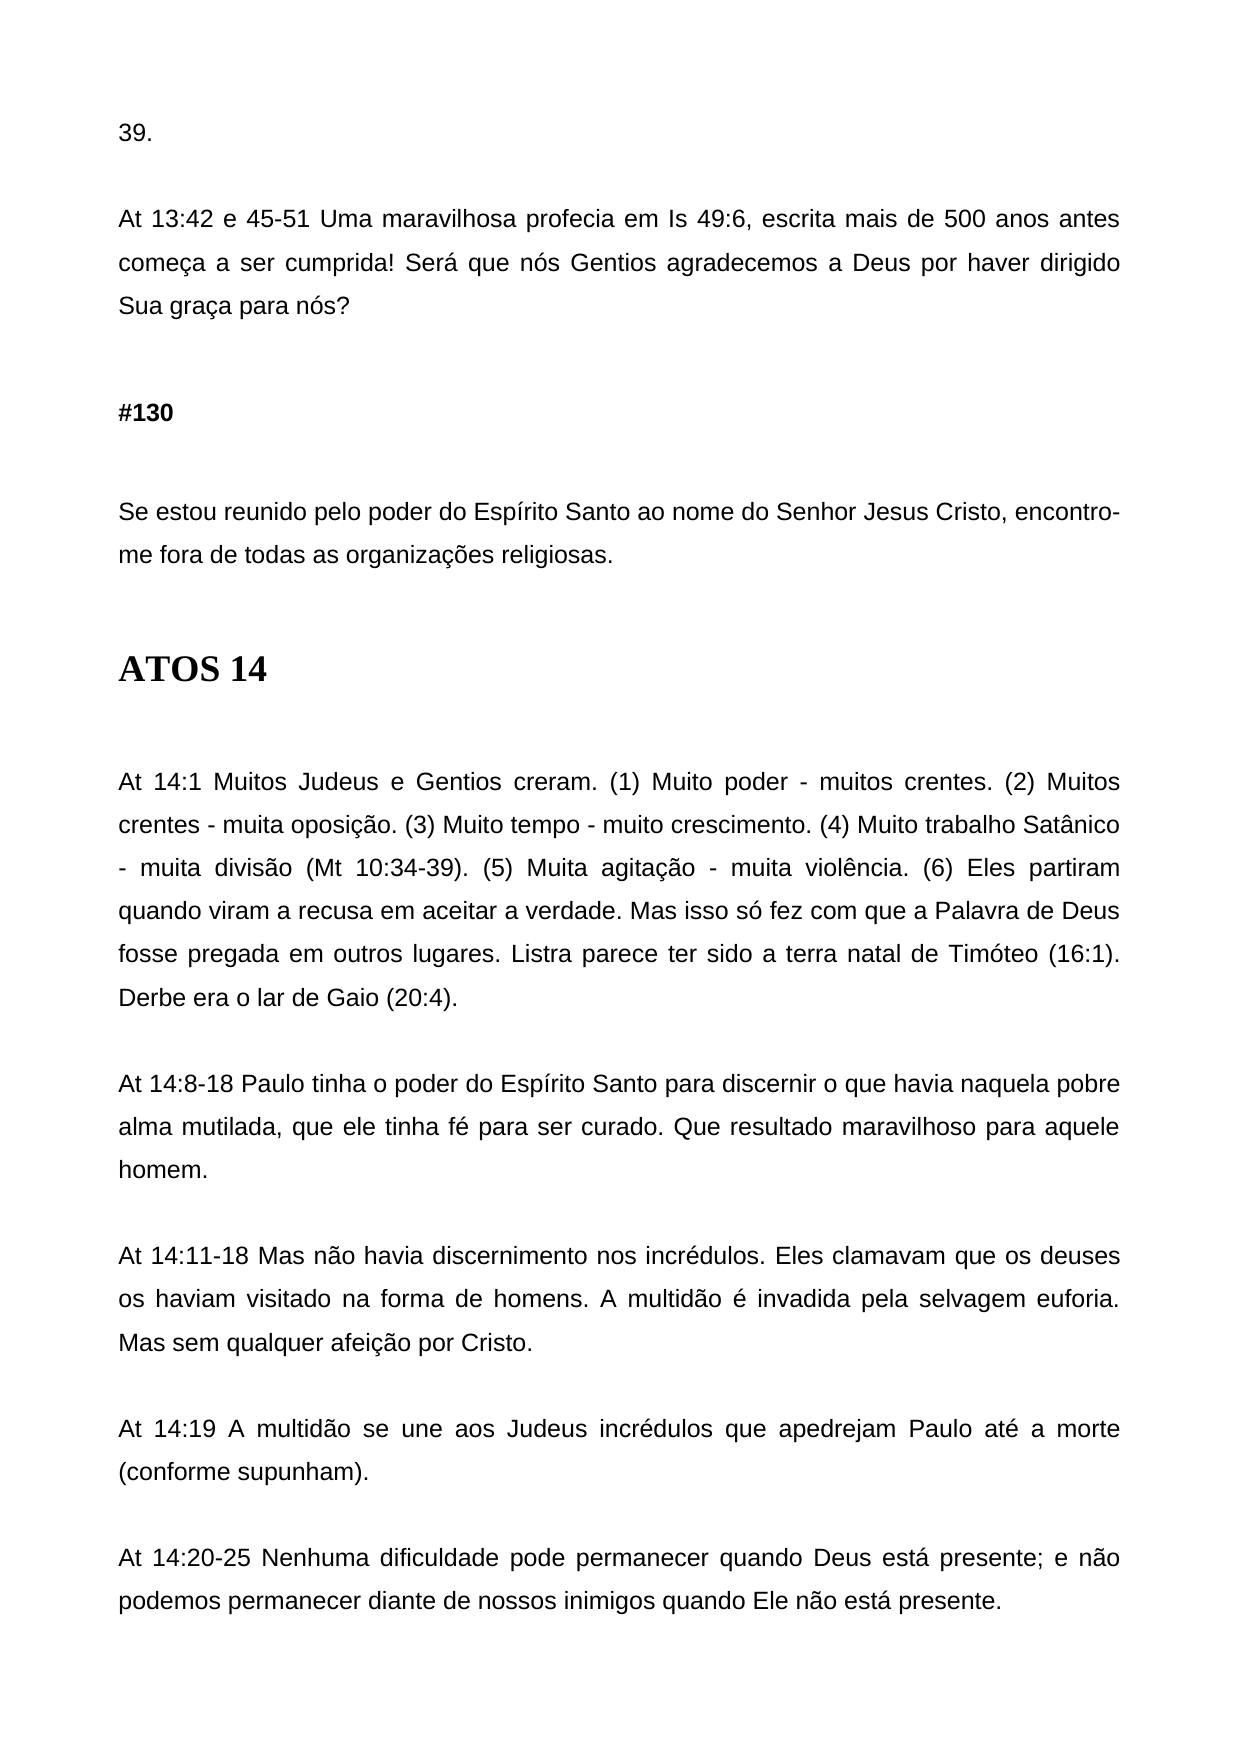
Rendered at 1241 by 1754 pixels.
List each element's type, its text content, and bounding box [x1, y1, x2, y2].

text At 14:20-25 Nenhuma dificuldade pode permanecer quando Deus está presente; e não podemos permanecer diante de nossos inimigos quando Ele não está presente. [118, 1543, 1122, 1615]
text Se estou reunido pelo poder do Espírito Santo ao nome do Senhor Jesus Cristo, encontro-me fora de todas as organizações religiosas. [118, 496, 1122, 568]
text At 14:1 Muitos Judeus e Gentios creram. (1) Muito poder - muitos crentes. (2) Muitos crentes - muita oposição. (3) Muito tempo - muito crescimento. (4) Muito trabalho Satânico - muita divisão (Mt 10:34-39). (5) Muita agitação - muita violência. (6) Eles partiram quando viram a recusa em aceitar a verdade. Mas isso só fez com que a Palavra de Deus fosse pregada em outros lugares. Listra parece ter sido a terra natal de Timóteo (16:1). Derbe era o lar de Gaio (20:4). [118, 767, 1122, 1011]
text At 14:11-18 Mas não havia discernimento nos incrédulos. Eles clamavam que os deuses os haviam visitado na forma de homens. A multidão é invadida pela selvagem euforia. Mas sem qualquer afeição por Cristo. [118, 1241, 1122, 1356]
text At 13:42 e 45-51 Uma maravilhosa profecia em Is 49:6, escrita mais de 500 anos antes começa a ser cumprida! Será que nós Gentios agradecemos a Deus por haver dirigido Sua graça para nós? [118, 204, 1122, 319]
subtitle ATOS 14 [118, 647, 1122, 690]
text At 14:8-18 Paulo tinha o poder do Espírito Santo para discernir o que havia naquela pobre alma mutilada, que ele tinha fé para ser curado. Que resultado maravilhoso para aquele homem. [118, 1069, 1122, 1184]
text 39. [118, 118, 1122, 147]
text At 14:19 A multidão se une aos Judeus incrédulos que apedrejam Paulo até a morte (conforme supunham). [118, 1414, 1122, 1486]
subtitle #130 [118, 398, 1122, 426]
